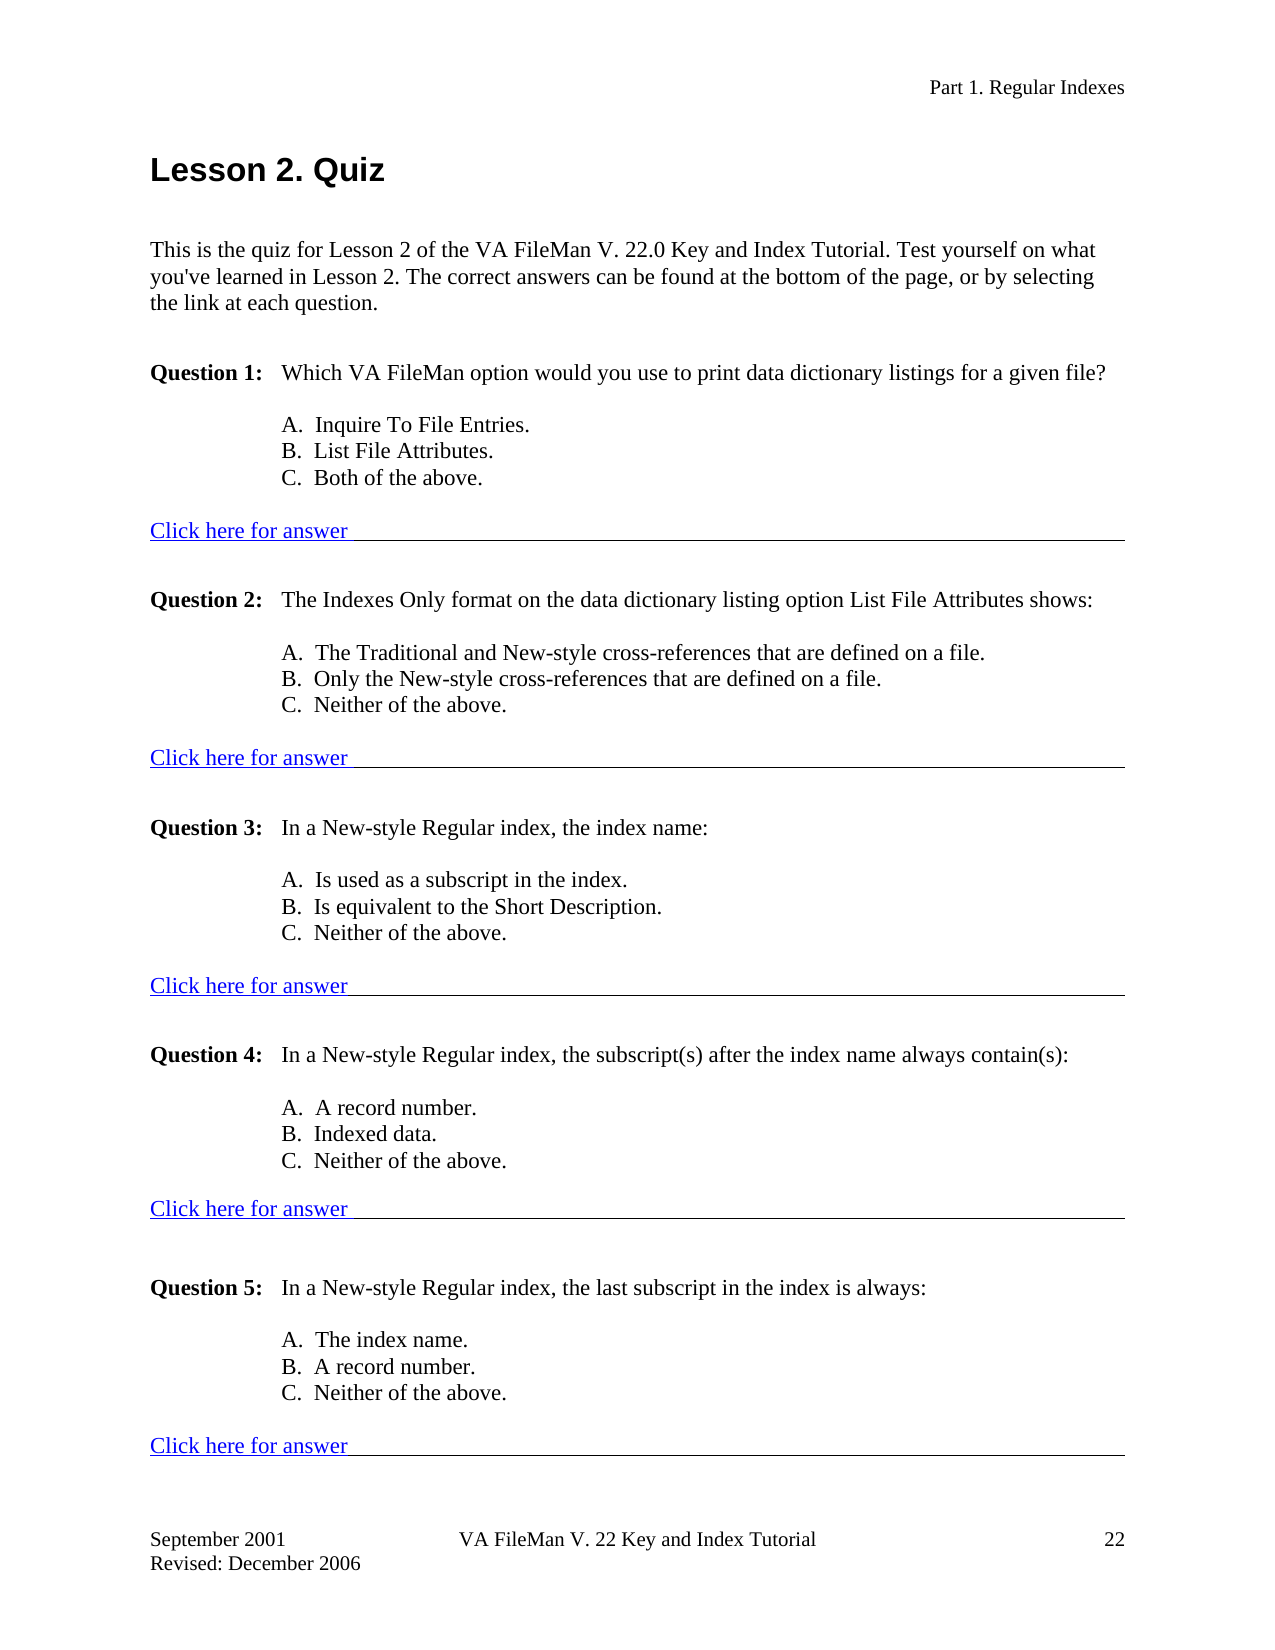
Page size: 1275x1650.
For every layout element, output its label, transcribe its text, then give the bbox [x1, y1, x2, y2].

text A. Inquire To File Entries. B. List File Attributes. C. Both of the above. [281, 411, 1125, 490]
text Question 4: In a New-style Regular index, the subscript(s) after the index name always contain(s): [150, 1041, 1125, 1068]
text Click here for answer [150, 517, 1125, 540]
text A. Is used as a subscript in the index. B. Is equivalent to the Short Description. C. Neither of the above. [281, 866, 1125, 946]
text Click here for answer [150, 1432, 1125, 1455]
text Question 5: In a New-style Regular index, the last subscript in the index is always: [150, 1274, 1125, 1300]
text A. The index name. B. A record number. C. Neither of the above. [281, 1326, 1125, 1406]
text This is the quiz for Lesson 2 of the VA FileMan V. 22.0 Key and Index Tutorial. Test yourself on what you've learned in Lesson 2. The correct answers can be found at the bottom of the page, or by selecting the link at each question. [150, 236, 1125, 315]
subtitle Lesson 2. Quiz [150, 150, 1125, 188]
text A. A record number. B. Indexed data. C. Neither of the above. [281, 1094, 1125, 1173]
text Question 3: In a New-style Regular index, the index name: [150, 814, 1125, 840]
text Click here for answer [150, 1195, 1125, 1218]
text A. The Traditional and New-style cross-references that are defined on a file. B. Only the New-style cross-references that are defined on a file. C. Neither of the above. [281, 639, 1125, 718]
text Question 2: The Indexes Only format on the data dictionary listing option List File Attributes shows: [150, 586, 1125, 612]
text Click here for answer [150, 972, 1125, 995]
text Click here for answer [150, 744, 1125, 767]
text Question 1: Which VA FileMan option would you use to print data dictionary listings for a given file? [150, 358, 1125, 385]
